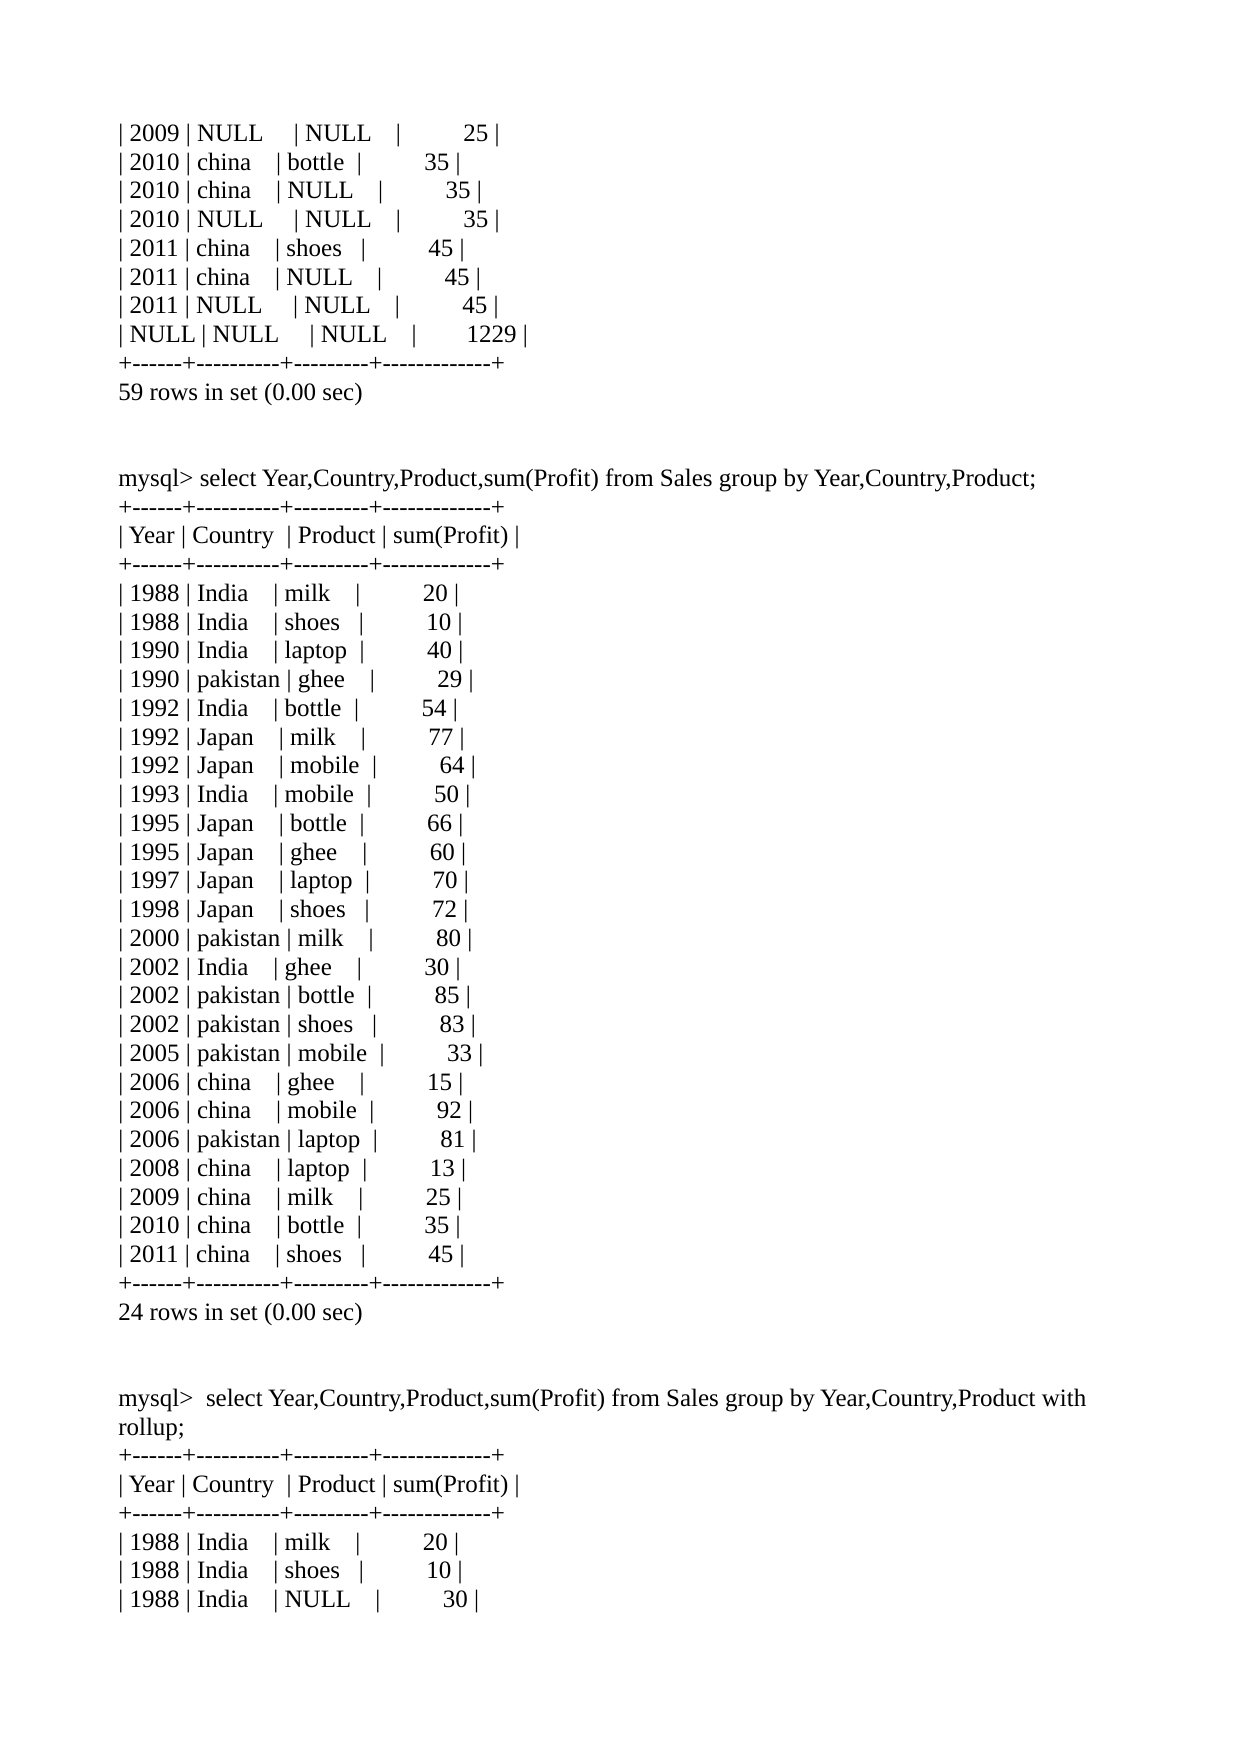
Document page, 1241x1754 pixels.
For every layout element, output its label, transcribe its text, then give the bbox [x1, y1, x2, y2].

text | NULL | NULL | NULL | 1229 | [118, 319, 1122, 348]
text +------+----------+---------+-------------+ [118, 1441, 1122, 1469]
text | Year | Country | Product | sum(Profit) | [118, 1469, 1122, 1498]
text | 2002 | India | ghee | 30 | [118, 952, 1122, 981]
text mysql> select Year,Country,Product,sum(Profit) from Sales group by Year,Country,Product with rollup; [118, 1383, 1122, 1441]
text | 2011 | china | shoes | 45 | [118, 233, 1122, 262]
text | 2002 | pakistan | shoes | 83 | [118, 1009, 1122, 1038]
text | 1992 | India | bottle | 54 | [118, 693, 1122, 722]
text +------+----------+---------+-------------+ [118, 549, 1122, 578]
text +------+----------+---------+-------------+ [118, 492, 1122, 521]
text | 1995 | Japan | bottle | 66 | [118, 808, 1122, 837]
text | 2010 | china | bottle | 35 | [118, 147, 1122, 176]
text | 2000 | pakistan | milk | 80 | [118, 923, 1122, 952]
text | 2011 | china | shoes | 45 | [118, 1239, 1122, 1268]
text | 2010 | china | NULL | 35 | [118, 176, 1122, 204]
text 24 rows in set (0.00 sec) [118, 1297, 1122, 1326]
text +------+----------+---------+-------------+ [118, 1268, 1122, 1297]
text | 1995 | Japan | ghee | 60 | [118, 837, 1122, 866]
text | 1992 | Japan | milk | 77 | [118, 722, 1122, 751]
text mysql> select Year,Country,Product,sum(Profit) from Sales group by Year,Country,Product; [118, 463, 1122, 492]
text | 1988 | India | milk | 20 | [118, 578, 1122, 607]
text | 1990 | India | laptop | 40 | [118, 636, 1122, 664]
text | 1998 | Japan | shoes | 72 | [118, 894, 1122, 923]
text | 1988 | India | milk | 20 | [118, 1527, 1122, 1556]
text | 1988 | India | shoes | 10 | [118, 607, 1122, 636]
text | 1990 | pakistan | ghee | 29 | [118, 664, 1122, 693]
text | 2005 | pakistan | mobile | 33 | [118, 1038, 1122, 1067]
text | 2010 | china | bottle | 35 | [118, 1211, 1122, 1239]
text +------+----------+---------+-------------+ [118, 348, 1122, 377]
text | Year | Country | Product | sum(Profit) | [118, 521, 1122, 549]
text | 2011 | china | NULL | 45 | [118, 262, 1122, 291]
text | 2009 | NULL | NULL | 25 | [118, 118, 1122, 147]
text | 2010 | NULL | NULL | 35 | [118, 204, 1122, 233]
text | 1993 | India | mobile | 50 | [118, 779, 1122, 808]
text | 1988 | India | NULL | 30 | [118, 1584, 1122, 1613]
text | 2002 | pakistan | bottle | 85 | [118, 981, 1122, 1009]
text | 2009 | china | milk | 25 | [118, 1182, 1122, 1211]
text | 2008 | china | laptop | 13 | [118, 1153, 1122, 1182]
text | 2006 | pakistan | laptop | 81 | [118, 1124, 1122, 1153]
text | 2006 | china | ghee | 15 | [118, 1067, 1122, 1096]
text 59 rows in set (0.00 sec) [118, 377, 1122, 406]
text | 1992 | Japan | mobile | 64 | [118, 751, 1122, 779]
text | 1988 | India | shoes | 10 | [118, 1556, 1122, 1584]
text | 1997 | Japan | laptop | 70 | [118, 866, 1122, 894]
text | 2006 | china | mobile | 92 | [118, 1096, 1122, 1124]
text +------+----------+---------+-------------+ [118, 1498, 1122, 1527]
text | 2011 | NULL | NULL | 45 | [118, 291, 1122, 319]
